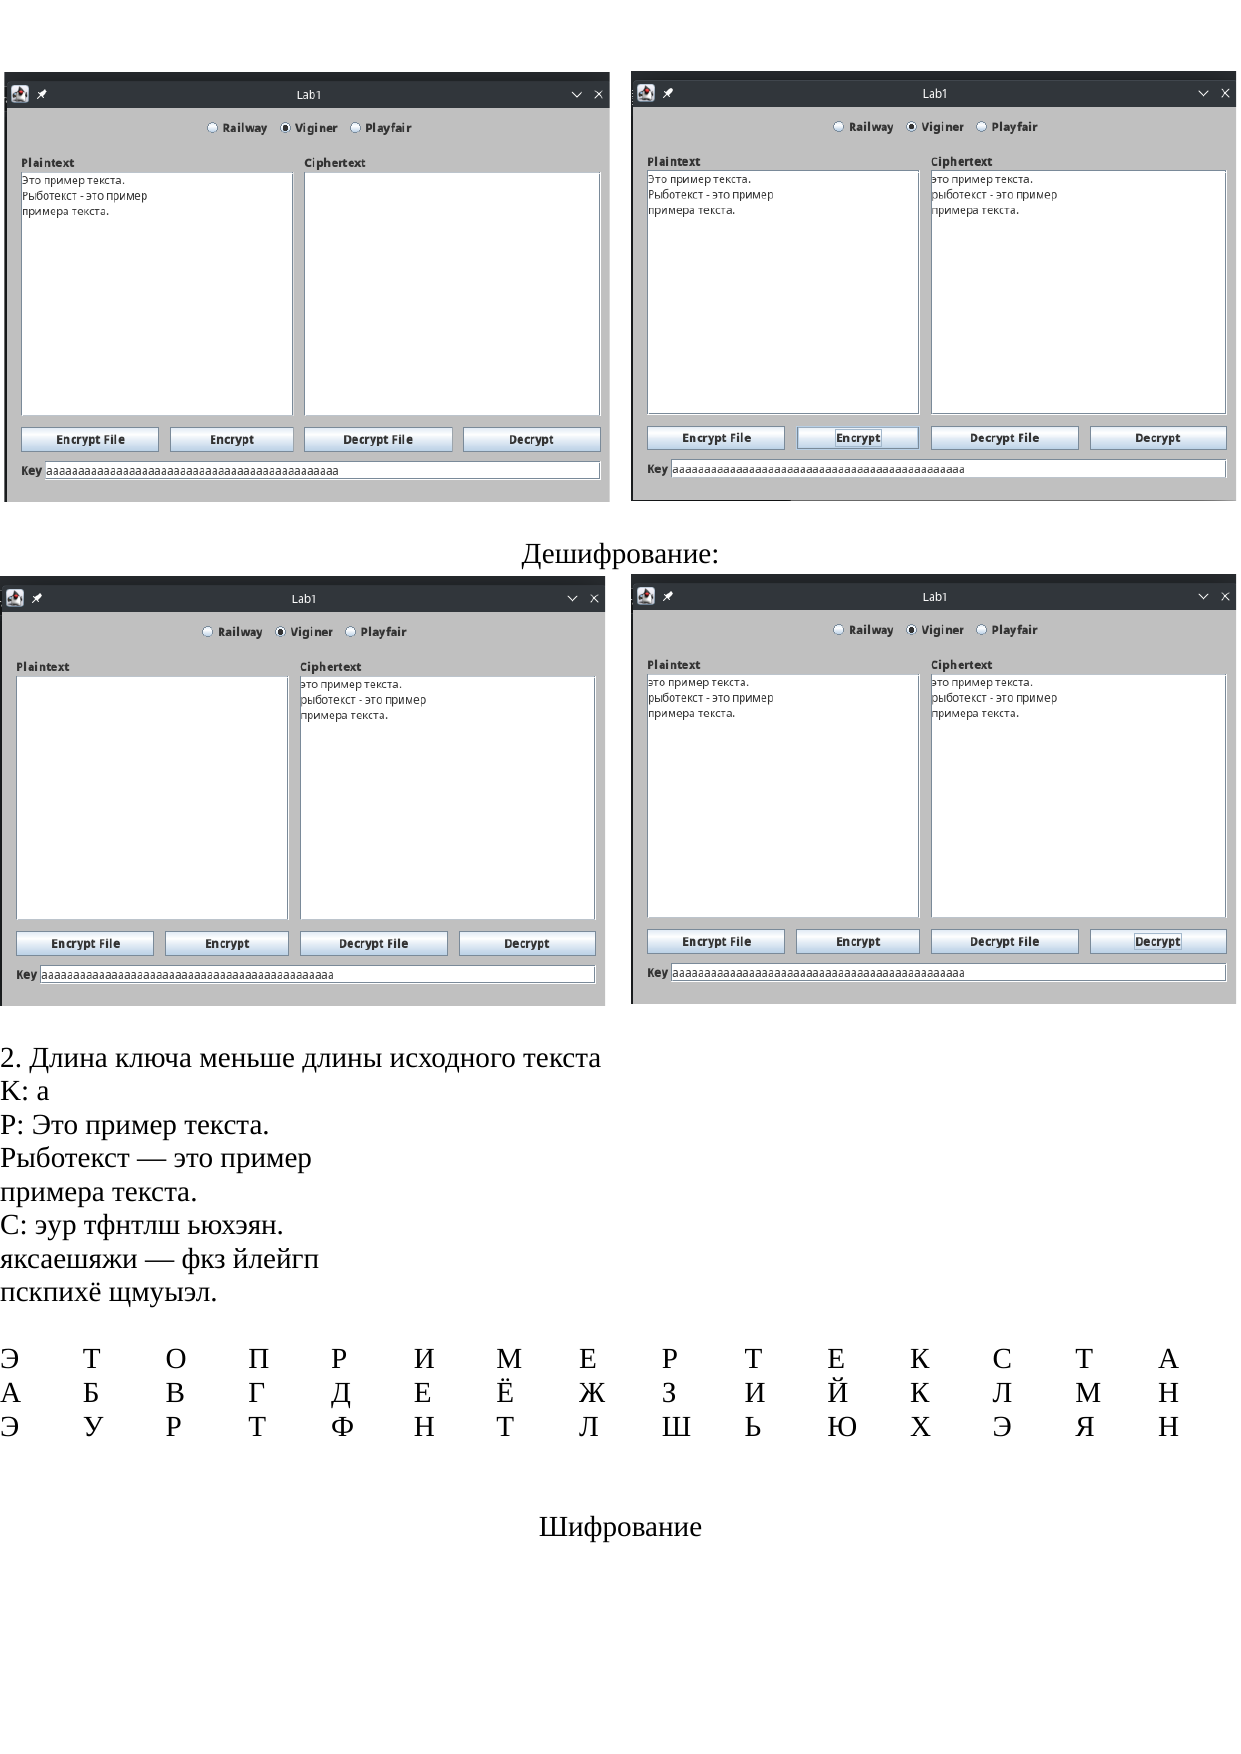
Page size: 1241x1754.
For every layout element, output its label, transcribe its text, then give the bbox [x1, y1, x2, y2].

table_header Э [0, 1342, 83, 1375]
table_cell Т [248, 1409, 331, 1442]
table_cell Н [414, 1409, 496, 1442]
table_header Р [331, 1342, 413, 1375]
picture [4, 72, 318, 502]
table_cell В [165, 1375, 248, 1409]
table_header Е [827, 1342, 910, 1375]
picture [631, 574, 945, 1004]
table_cell А [0, 1375, 83, 1409]
picture [631, 71, 945, 501]
table_cell Н [1158, 1375, 1241, 1409]
table_header О [165, 1342, 248, 1375]
table_header Т [83, 1342, 165, 1375]
table_header П [248, 1342, 331, 1375]
table_cell Ш [662, 1409, 744, 1442]
table_cell З [662, 1375, 744, 1409]
table_cell Н [1158, 1409, 1241, 1442]
table_cell У [83, 1409, 165, 1442]
table_cell Л [993, 1375, 1075, 1409]
table_cell Ж [579, 1375, 662, 1409]
table_cell Ф [331, 1409, 413, 1442]
table_header И [414, 1342, 496, 1375]
text K: а [0, 1073, 1241, 1107]
table_cell Л [579, 1409, 662, 1442]
table_cell И [744, 1375, 827, 1409]
table_cell Ю [827, 1409, 910, 1442]
table_cell Б [83, 1375, 165, 1409]
table_cell Э [0, 1409, 83, 1442]
table_cell Р [165, 1409, 248, 1442]
table_cell Ё [496, 1375, 579, 1409]
table_header Р [662, 1342, 744, 1375]
table_header Т [744, 1342, 827, 1375]
table_cell Ь [744, 1409, 827, 1442]
text яксаешяжи — фкз йлейгп [0, 1241, 1241, 1274]
table_cell Й [827, 1375, 910, 1409]
table_cell К [910, 1375, 992, 1409]
text Дешифрование: [0, 537, 1241, 570]
text пскпихё щмуыэл. [0, 1274, 1241, 1308]
text Шифрование [0, 1509, 1241, 1543]
table_header М [496, 1342, 579, 1375]
table_cell М [1075, 1375, 1158, 1409]
picture [0, 576, 314, 1006]
table_cell Х [910, 1409, 992, 1442]
text 2. Длина ключа меньше длины исходного текста [0, 1040, 1241, 1073]
table_cell Е [414, 1375, 496, 1409]
table_header Е [579, 1342, 662, 1375]
table_header С [993, 1342, 1075, 1375]
table_cell Д [331, 1375, 413, 1409]
table_header К [910, 1342, 992, 1375]
table_cell Т [496, 1409, 579, 1442]
table_cell Г [248, 1375, 331, 1409]
text примера текста. [0, 1174, 1241, 1207]
table_cell Э [993, 1409, 1075, 1442]
text C: эур тфнтлш ьюхэян. [0, 1207, 1241, 1241]
text Рыботекст — это пример [0, 1140, 1241, 1174]
table_cell Я [1075, 1409, 1158, 1442]
text P: Это пример текста. [0, 1107, 1241, 1140]
table_header Т [1075, 1342, 1158, 1375]
table_header А [1158, 1342, 1241, 1375]
